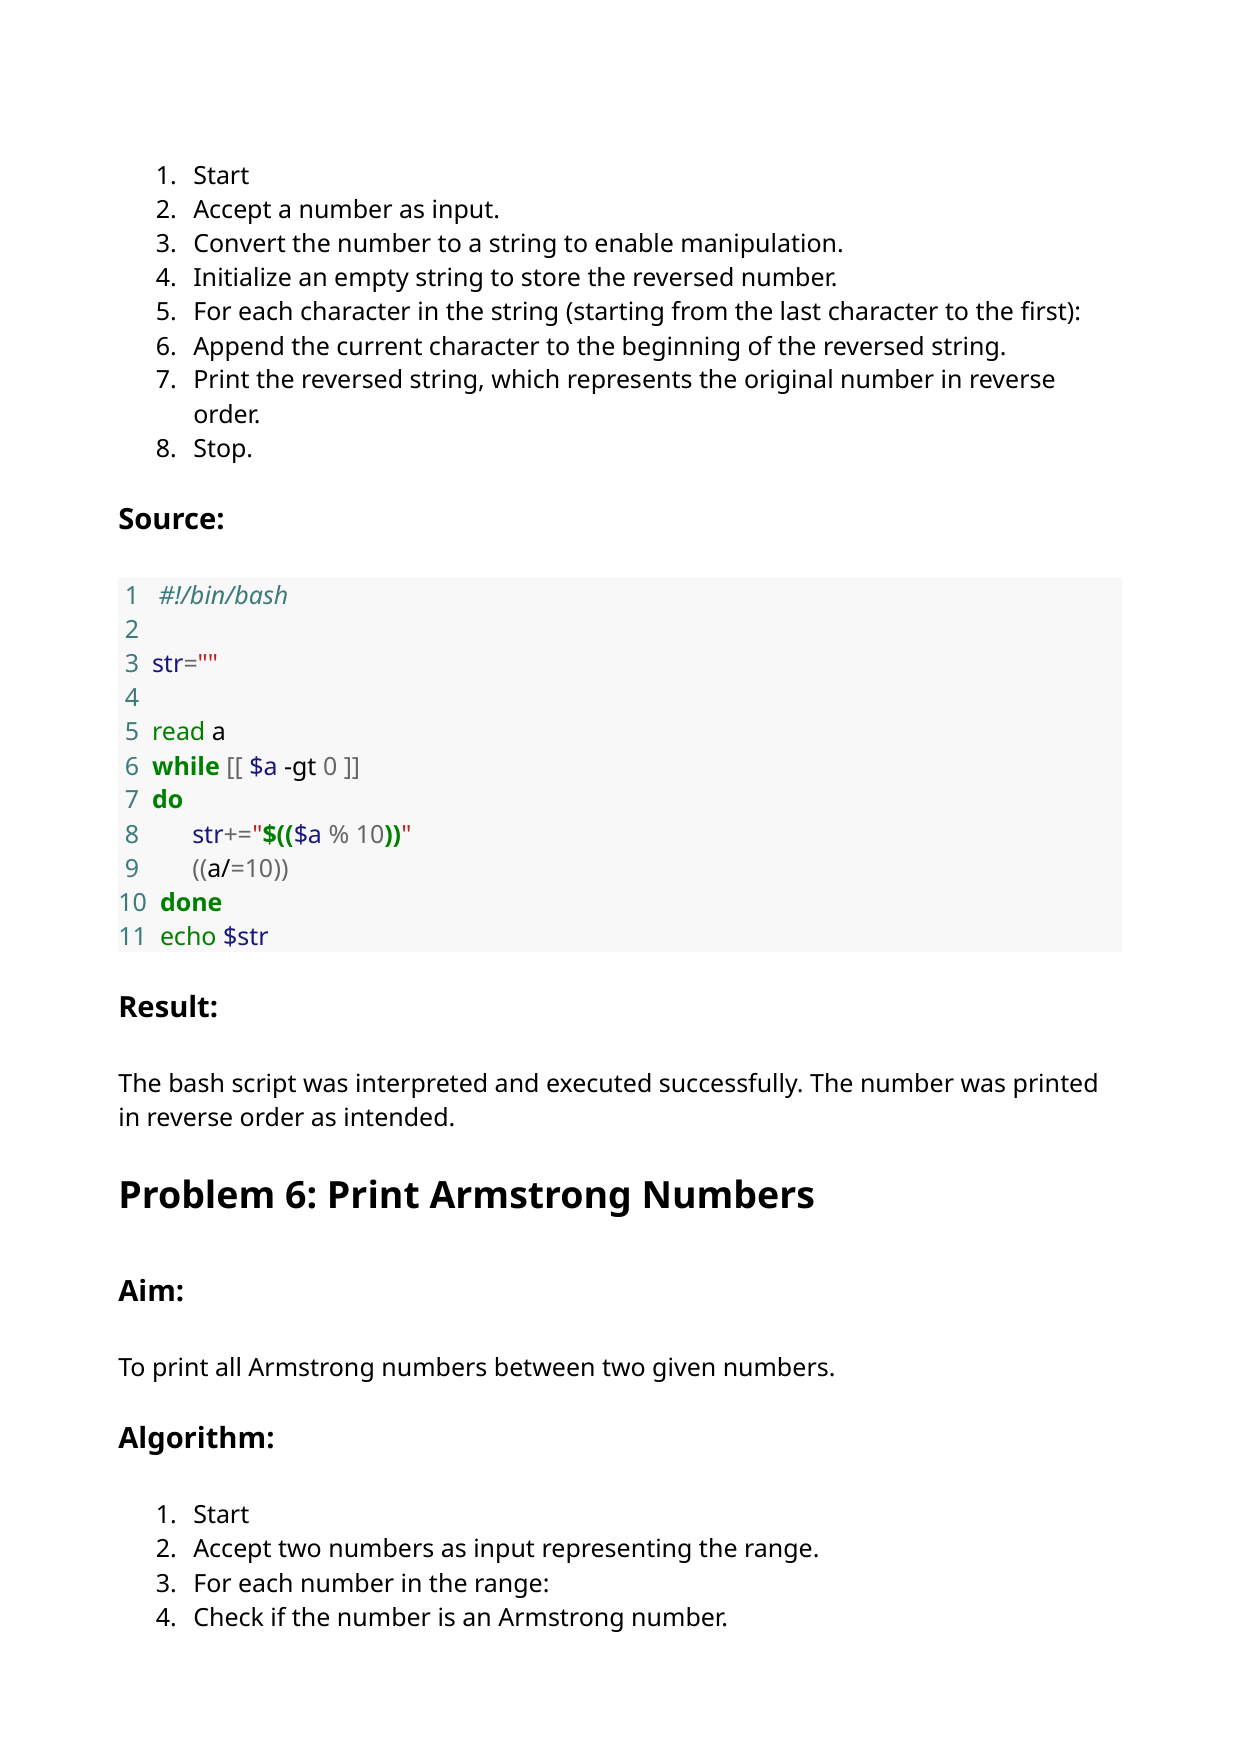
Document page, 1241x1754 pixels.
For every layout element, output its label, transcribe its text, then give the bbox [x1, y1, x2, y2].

list Check if the number is an Armstrong number. [156, 1599, 1122, 1633]
text Algorithm: [118, 1418, 1122, 1457]
text Source: [118, 498, 1122, 538]
text The bash script was interpreted and executed successfully. The number was printed in reverse order as intended. [118, 1066, 1122, 1134]
text 11 echo $str [118, 918, 1122, 952]
text Result: [118, 987, 1122, 1026]
text 5 read a [118, 714, 1122, 748]
text To print all Armstrong numbers between two given numbers. [118, 1349, 1122, 1384]
list Initialize an empty string to store the reversed number. [156, 260, 1122, 294]
list Convert the number to a string to enable manipulation. [156, 226, 1122, 260]
list Stop. [156, 430, 1122, 464]
text 4 [118, 680, 1122, 714]
list Start [156, 158, 1122, 192]
text 6 while [[ $a -gt 0 ]] [118, 748, 1122, 782]
text Problem 6: Print Armstrong Numbers [118, 1168, 1122, 1219]
list For each character in the string (starting from the last character to the first): [156, 294, 1122, 328]
text 10 done [118, 884, 1122, 918]
text 3 str="" [118, 646, 1122, 680]
list Append the current character to the beginning of the reversed string. [156, 328, 1122, 362]
text Aim: [118, 1270, 1122, 1310]
list Print the reversed string, which represents the original number in reverse order. [156, 362, 1122, 430]
text 1 #!/bin/bash [118, 578, 1122, 612]
list Start [156, 1497, 1122, 1531]
text 9 ((a/=10)) [118, 850, 1122, 884]
list For each number in the range: [156, 1565, 1122, 1599]
list Accept a number as input. [156, 192, 1122, 226]
text 2 [118, 612, 1122, 646]
text 8 str+="$(($a % 10))" [118, 816, 1122, 850]
list Accept two numbers as input representing the range. [156, 1531, 1122, 1565]
text 7 do [118, 782, 1122, 816]
